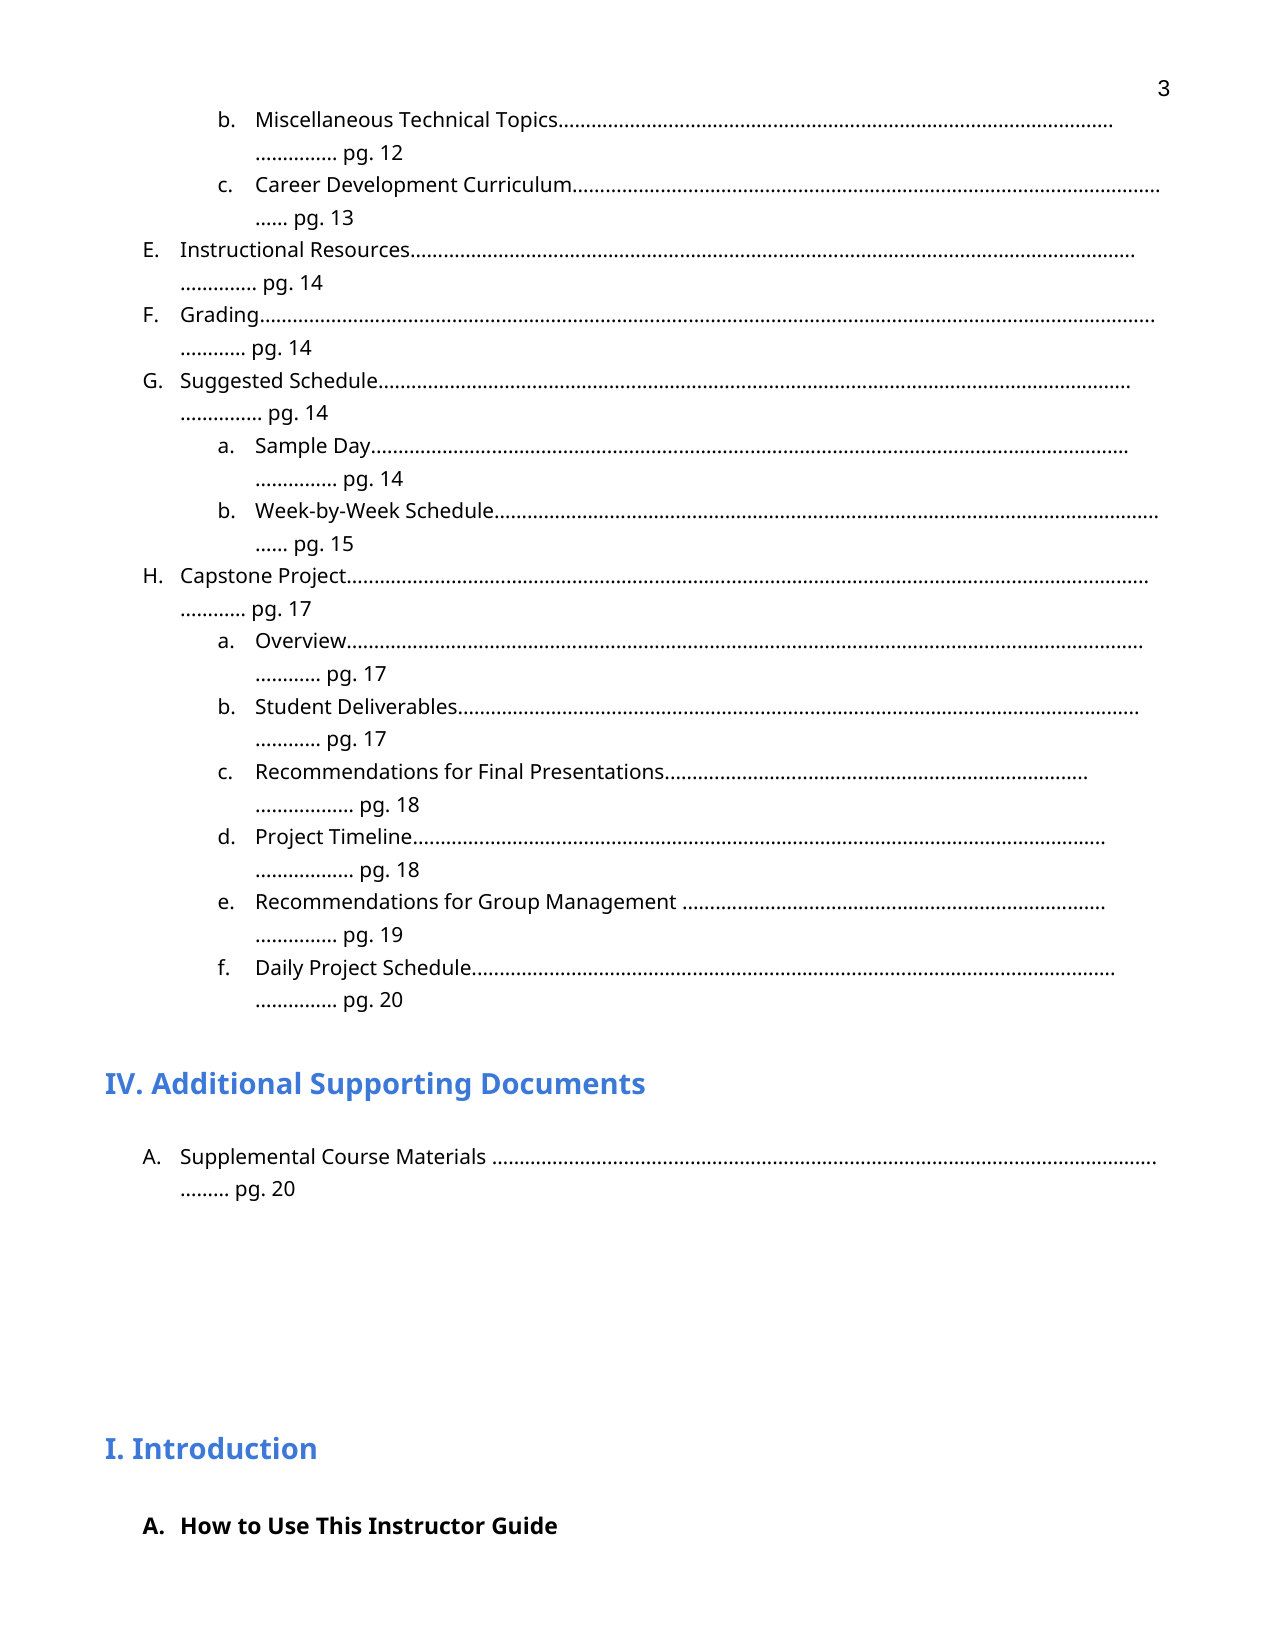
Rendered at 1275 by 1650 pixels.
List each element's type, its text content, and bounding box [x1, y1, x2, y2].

list Suggested Schedule.……………………………..………..………………...………………….………………………………………..…………… pg. 14 [142, 366, 1170, 427]
list Daily Project Schedule.....….…..…...………..………………………………………...……………..…………..…….…………… pg. 20 [217, 953, 1170, 1014]
list Week-by-Week Schedule…………………………………………………………………..…………………..………….……..…… pg. 15 [217, 496, 1170, 557]
list Recommendations for Final Presentations..….…..…………...………….…………………………...…..……………… pg. 18 [217, 757, 1170, 818]
list Overview.…………………………………...……..…………………………………………..……………………………..…..….………… pg. 17 [217, 627, 1170, 688]
list Capstone Project…..………..………….…………………………………..………………………………………………………...…..…..………… pg. 17 [142, 561, 1170, 622]
list Grading…………………..…………………………………………..…..…...…………………………………………………………….……...………… pg. 14 [142, 301, 1170, 362]
list Recommendations for Group Management ..….…..…………...………….…………….………………….…………… pg. 19 [217, 887, 1170, 948]
list Miscellaneous Technical Topics……………..…...….………………………..………………………..…………….…………… pg. 12 [217, 105, 1170, 166]
list Student Deliverables.…………………….……….…..…………...……..…………………………………………..…..…..………… pg. 17 [217, 692, 1170, 753]
text I. Introduction [105, 1429, 1170, 1468]
list Project Timeline.....….…..…………...……..……………………………………………...………………….……..…..……………… pg. 18 [217, 822, 1170, 883]
list Career Development Curriculum……………..…...……………………………………………………..………..………..…… pg. 13 [217, 170, 1170, 231]
text IV. Additional Supporting Documents [105, 1063, 1170, 1103]
list How to Use This Instructor Guide [142, 1510, 1170, 1541]
list Sample Day.……………………………………..………..………….………………..………………………………………….…………… pg. 14 [217, 431, 1170, 492]
list Supplemental Course Materials ……………………....…..……………………..……………………………….…………………….……… pg. 20 [142, 1142, 1170, 1203]
list Instructional Resources………………………….………………………………………..…………………….………………….…….………….. pg. 14 [142, 235, 1170, 296]
